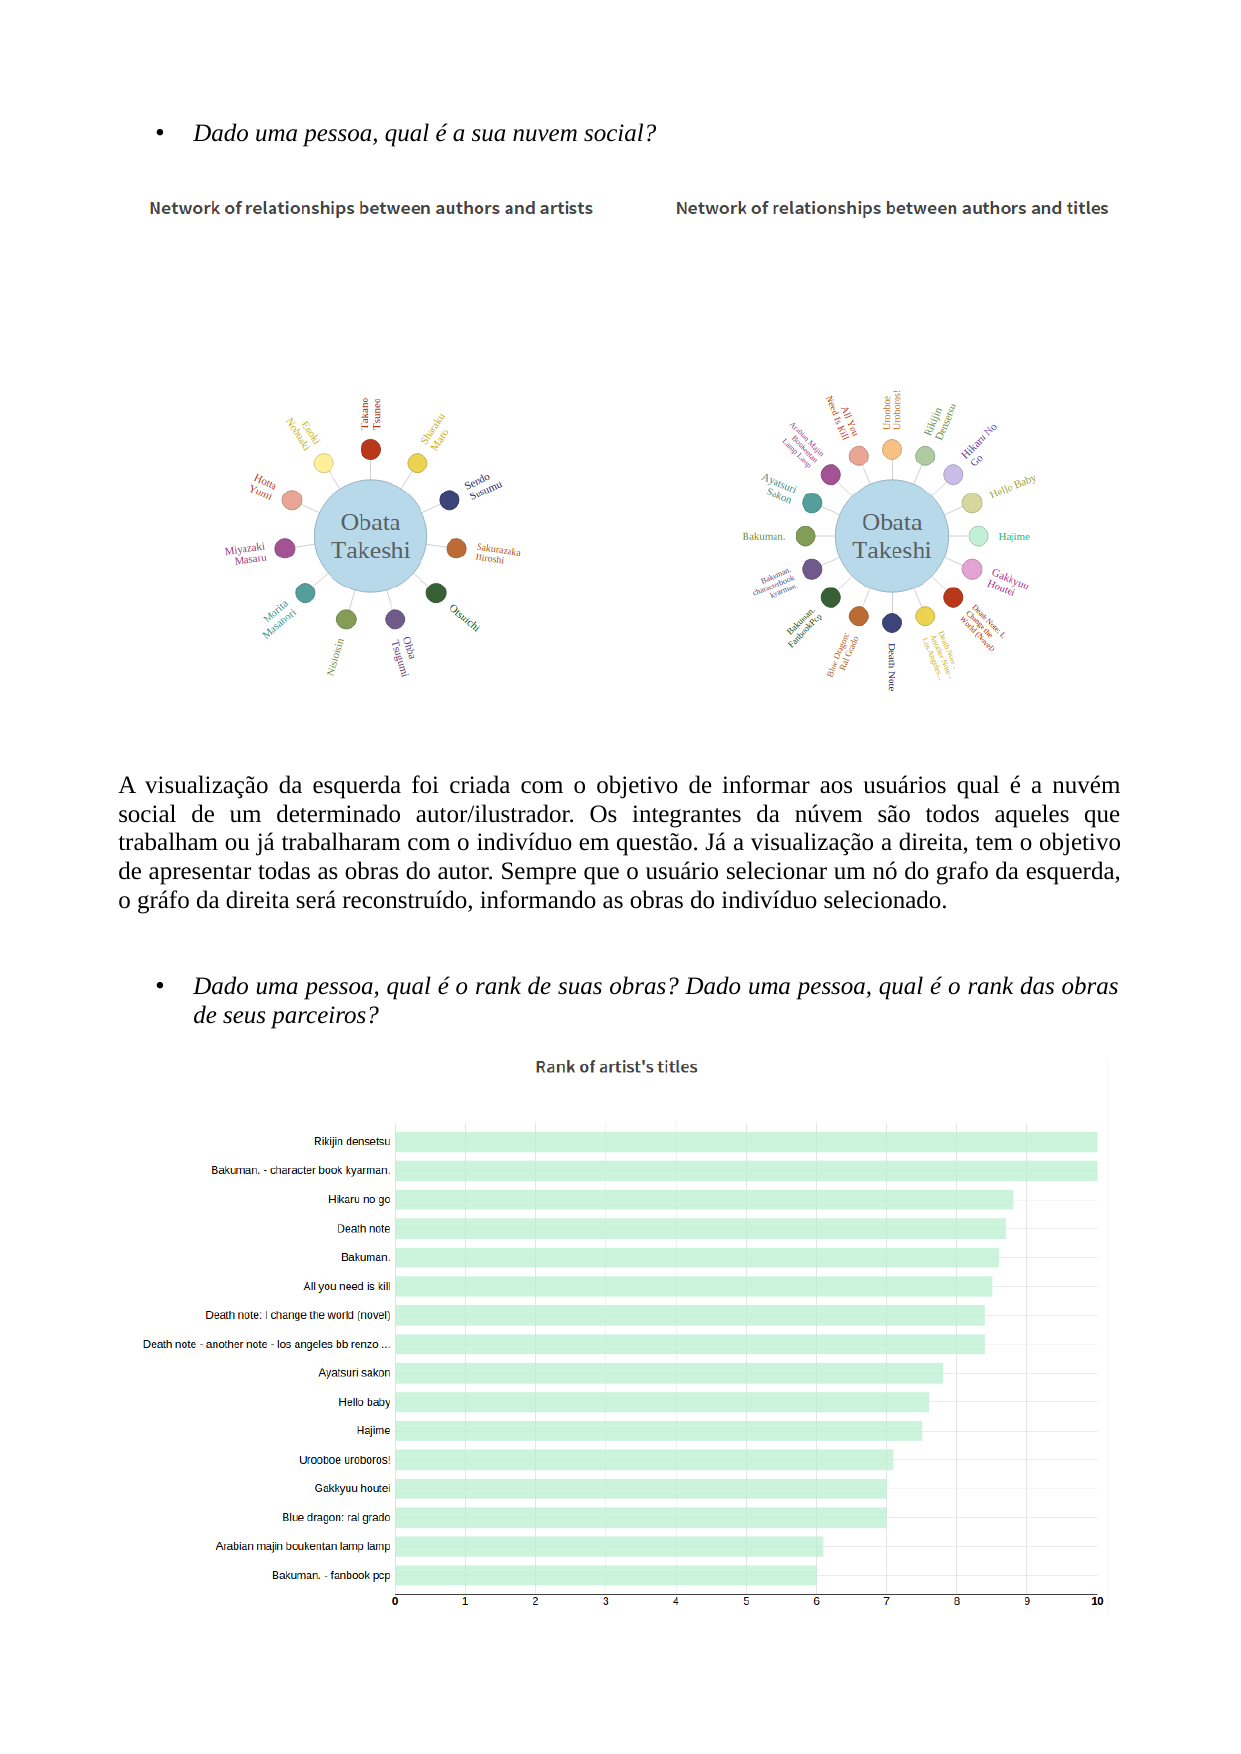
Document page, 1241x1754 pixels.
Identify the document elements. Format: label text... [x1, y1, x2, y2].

picture [126, 181, 1130, 713]
list Dado uma pessoa, qual é o rank de suas obras? Dado uma pessoa, qual é o rank das obras de seus parceiros? [156, 971, 1122, 1029]
list Dado uma pessoa, qual é a sua nuvem social? [156, 118, 1122, 147]
picture [133, 1057, 1108, 1616]
text A visualização da esquerda foi criada com o objetivo de informar aos usuários qual é a nuvém social de um determinado autor/ilustrador. Os integrantes da núvem são todos aqueles que trabalham ou já trabalharam com o indivíduo em questão. Já a visualização a direita, tem o objetivo de apresentar todas as obras do autor. Sempre que o usuário selecionar um nó do grafo da esquerda, o gráfo da direita será reconstruído, informando as obras do indivíduo selecionado. [118, 770, 1122, 914]
